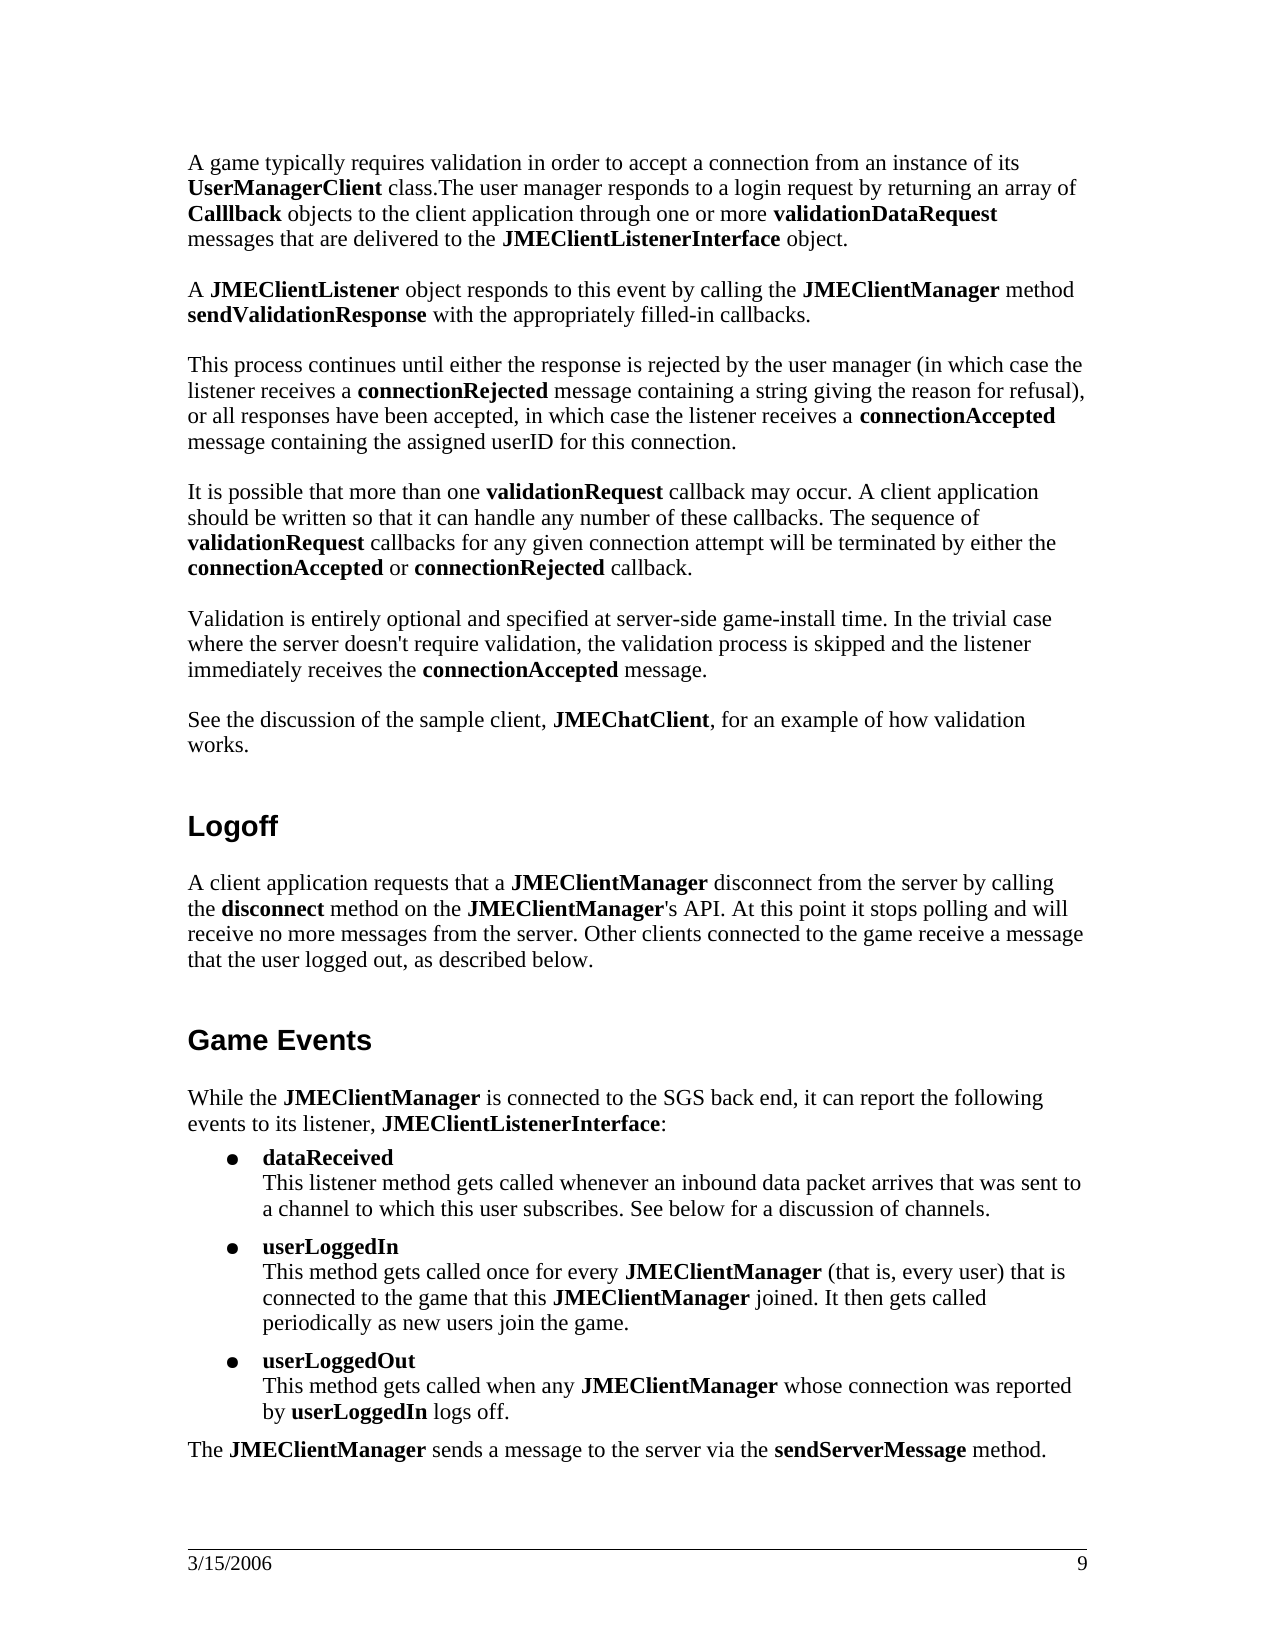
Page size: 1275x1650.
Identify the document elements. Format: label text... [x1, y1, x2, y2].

list userLoggedIn This method gets called once for every JMEClientManager (that is, every user) that is connected to the game that this JMEClientManager joined. It then gets called periodically as new users join the game. [225, 1234, 1087, 1335]
subtitle Logoff [187, 799, 1087, 845]
text It is possible that more than one validationRequest callback may occur. A client application should be written so that it can handle any number of these callbacks. The sequence of validationRequest callbacks for any given connection attempt will be terminated by either the connectionAccepted or connectionRejected callback. [187, 479, 1087, 581]
text See the discussion of the sample client, JMEChatClient, for an example of how validation works. [187, 707, 1087, 758]
text A JMEClientListener object responds to this event by calling the JMEClientManager method sendValidationResponse with the appropriately filled-in callbacks. [187, 277, 1087, 327]
text This process continues until either the response is rejected by the user manager (in which case the listener receives a connectionRejected message containing a string giving the reason for refusal), or all responses have been accepted, in which case the listener receives a connectionAccepted message containing the assigned userID for this connection. [187, 352, 1087, 454]
text While the JMEClientManager is connected to the SGS back end, it can report the following events to its listener, JMEClientListenerInterface: [187, 1085, 1078, 1136]
subtitle Game Events [187, 1014, 1087, 1059]
text A client application requests that a JMEClientManager disconnect from the server by calling the disconnect method on the JMEClientManager's API. At this point it stops polling and will receive no more messages from the server. Other clients connected to the game receive a message that the user logged out, as described below. [187, 870, 1087, 972]
list dataReceived This listener method gets called whenever an inbound data packet arrives that was sent to a channel to which this user subscribes. See below for a discussion of channels. [225, 1145, 1087, 1221]
text A game typically requires validation in order to accept a connection from an instance of its UserManagerClient class.The user manager responds to a login request by returning an array of Calllback objects to the client application through one or more validationDataRequest messages that are delivered to the JMEClientListenerInterface object. [187, 150, 1087, 252]
list userLoggedOut This method gets called when any JMEClientManager whose connection was reported by userLoggedIn logs off. [225, 1348, 1087, 1424]
text The JMEClientManager sends a message to the server via the sendServerMessage method. [187, 1437, 1087, 1462]
text Validation is entirely optional and specified at server-side game-install time. In the trivial case where the server doesn't require validation, the validation process is skipped and the listener immediately receives the connectionAccepted message. [187, 606, 1087, 682]
